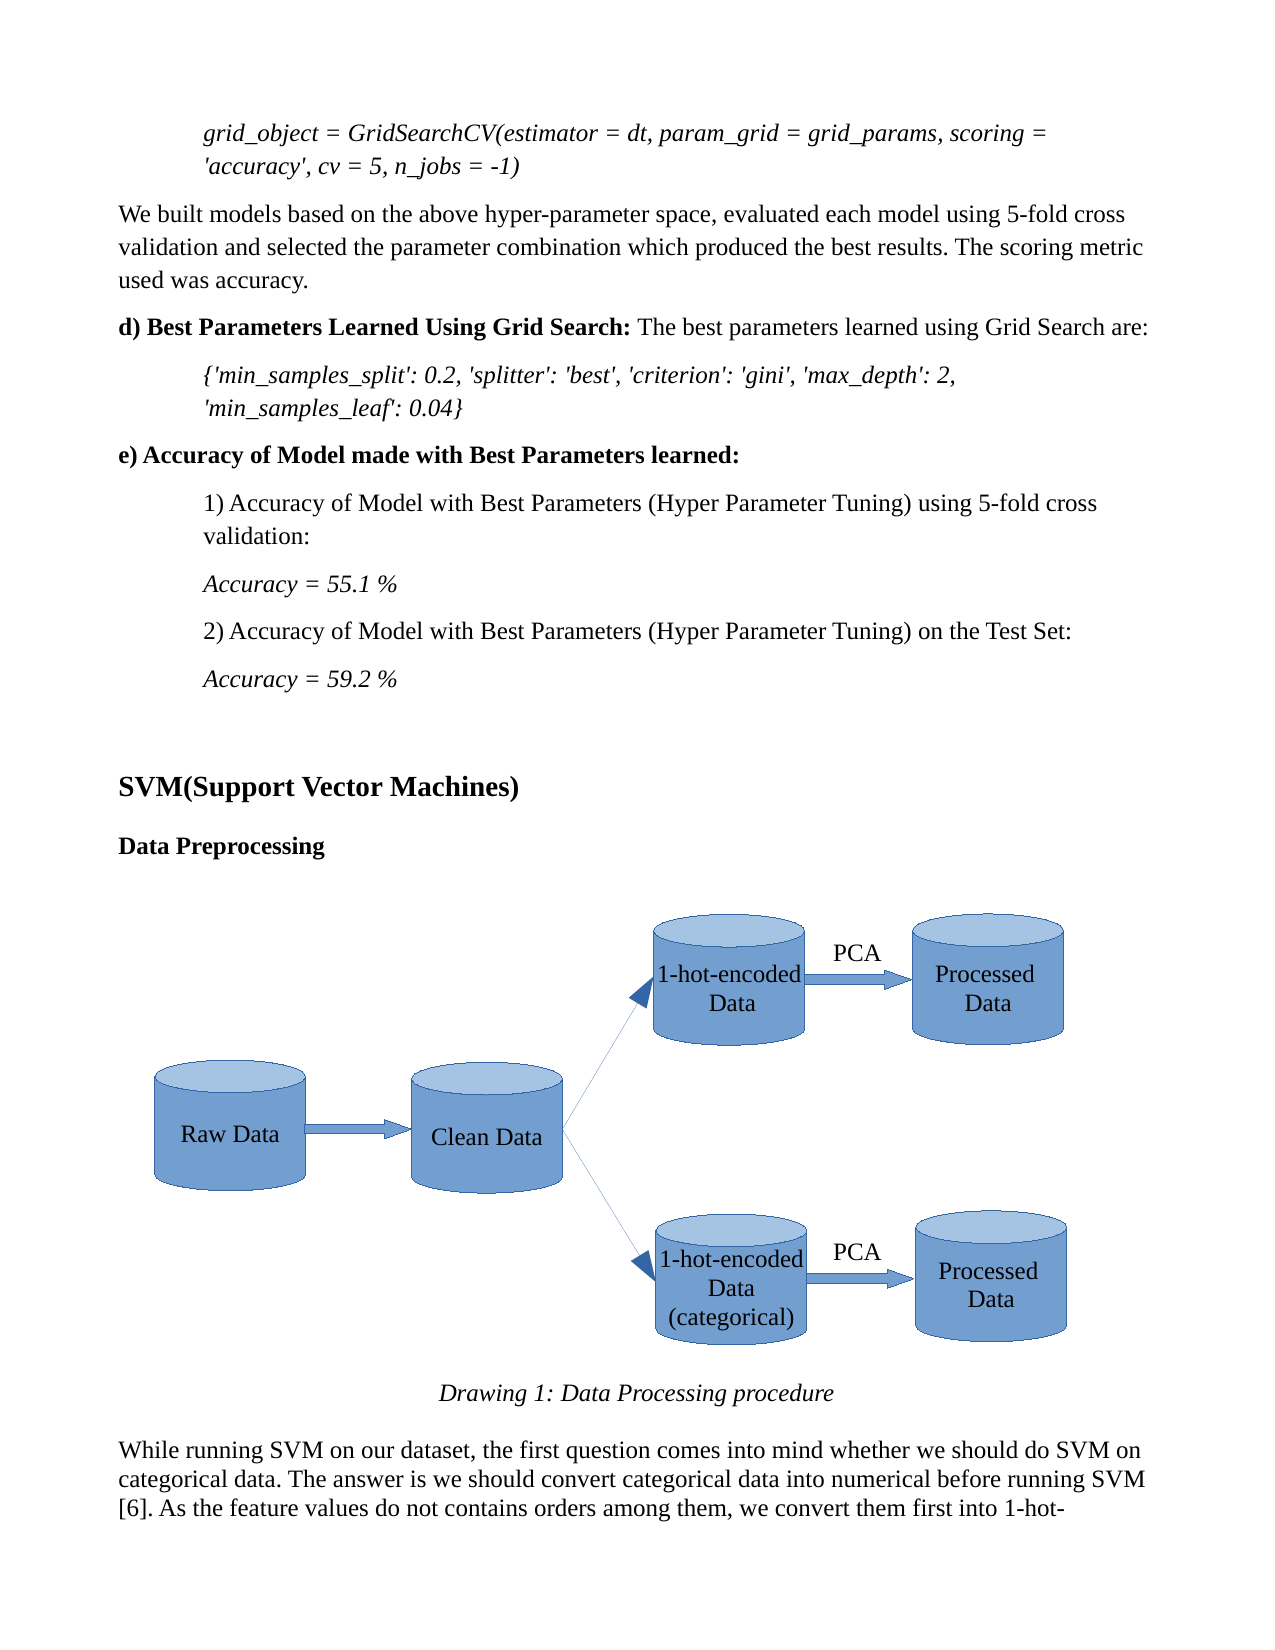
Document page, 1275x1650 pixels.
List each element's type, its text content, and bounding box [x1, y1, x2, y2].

text While running SVM on our dataset, the first question comes into mind whether we should do SVM on categorical data. The answer is we should convert categorical data into numerical before running SVM [6]. As the feature values do not contains orders among them, we convert them first into 1-hot- [118, 1435, 1157, 1521]
text Accuracy = 59.2 % [203, 664, 1157, 693]
text grid_object = GridSearchCV(estimator = dt, param_grid = grid_params, scoring = 'accuracy', cv = 5, n_jobs = -1) [203, 118, 1157, 180]
text 1) Accuracy of Model with Best Parameters (Hyper Parameter Tuning) using 5-fold cross validation: [203, 488, 1157, 550]
text We built models based on the above hyper-parameter space, evaluated each model using 5-fold cross validation and selected the parameter combination which produced the best results. The scoring metric used was accuracy. [118, 199, 1157, 293]
text e) Accuracy of Model made with Best Parameters learned: [118, 441, 1157, 469]
text Accuracy = 55.1 % [203, 569, 1157, 598]
text Data Preprocessing [118, 831, 1157, 860]
text d) Best Parameters Learned Using Grid Search: The best parameters learned using Grid Search are: [118, 312, 1157, 341]
text {'min_samples_split': 0.2, 'splitter': 'best', 'criterion': 'gini', 'max_depth': 2, 'min_samples_leaf': 0.04} [203, 360, 1157, 422]
text Drawing 1: Data Processing procedure [118, 1378, 1157, 1406]
text SVM(Support Vector Machines) [118, 769, 1157, 803]
text 2) Accuracy of Model with Best Parameters (Hyper Parameter Tuning) on the Test Set: [203, 616, 1157, 645]
